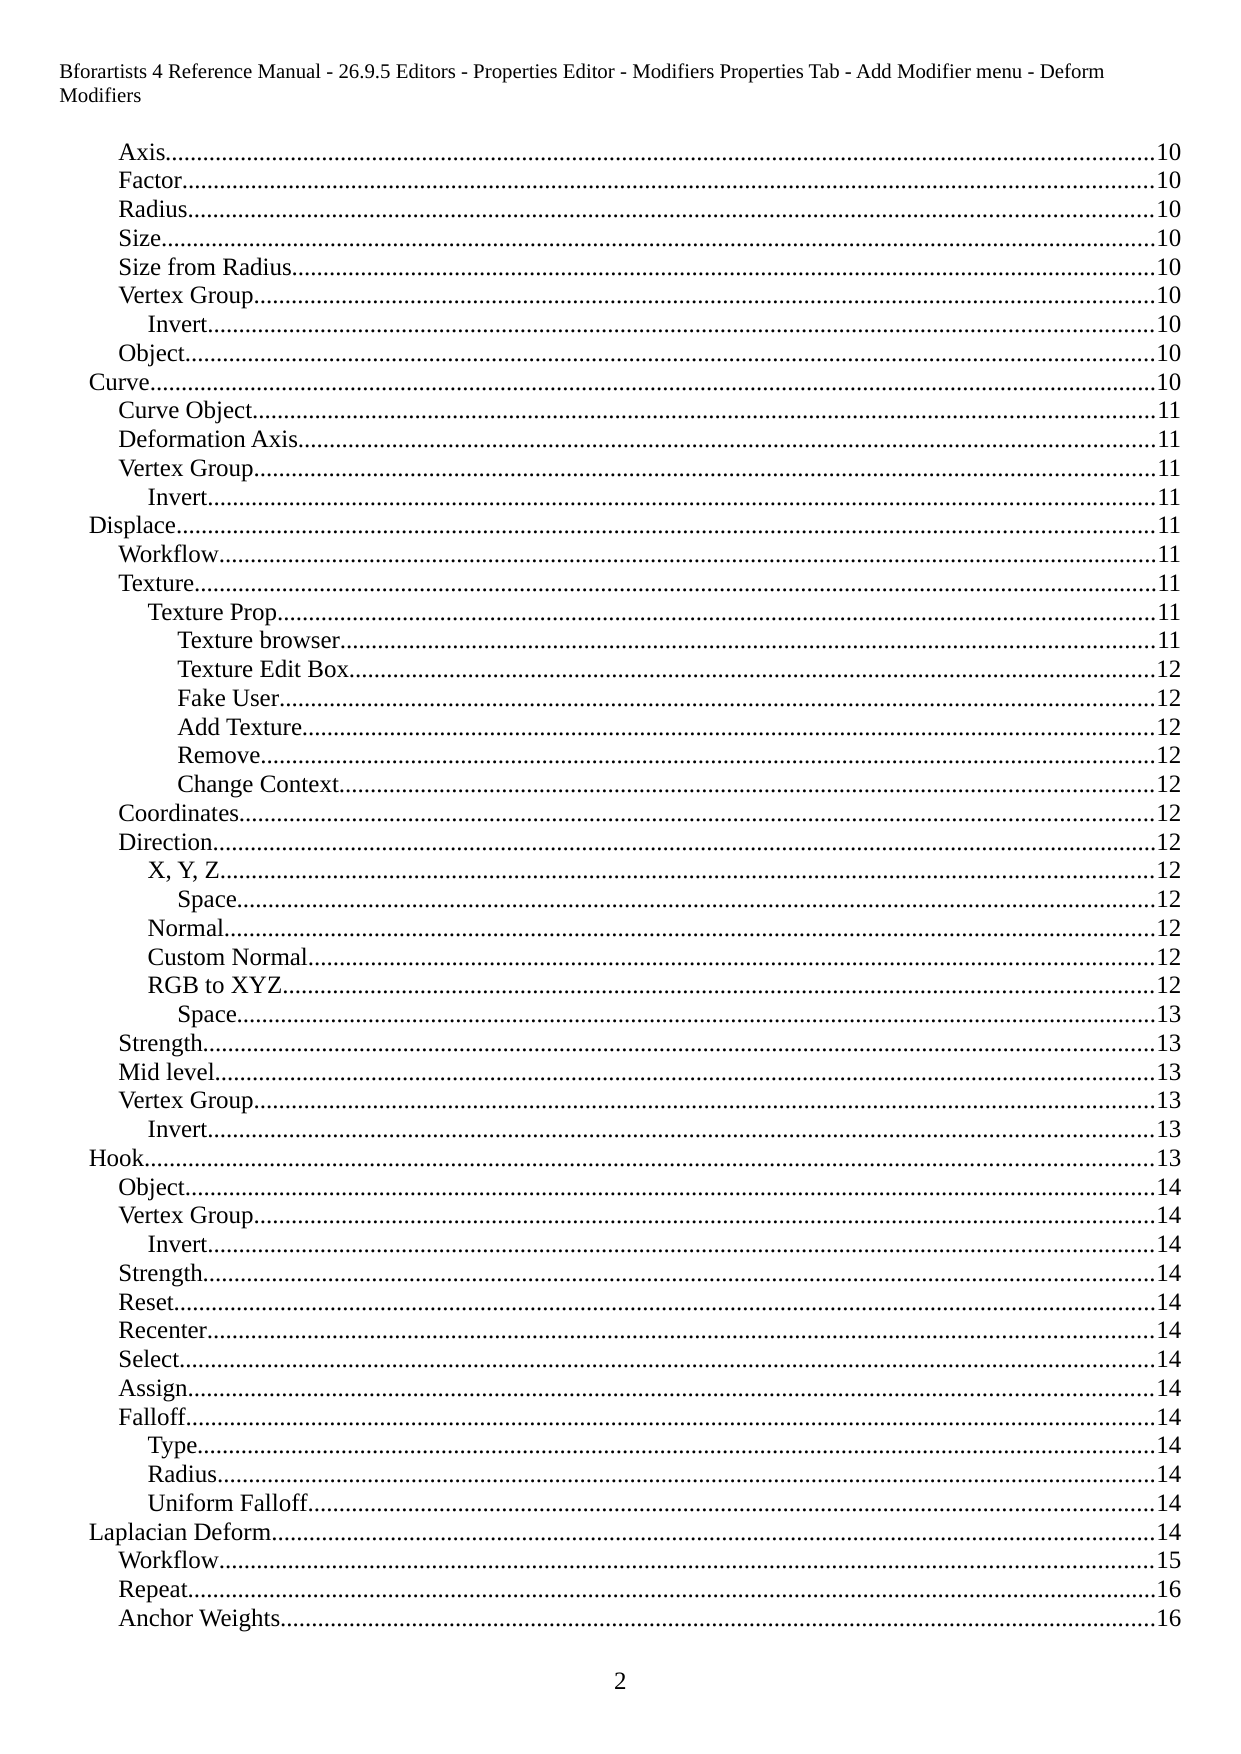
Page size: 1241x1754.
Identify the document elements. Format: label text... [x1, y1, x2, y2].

text Size 10 [118, 223, 1181, 252]
text Hook 13 [88, 1143, 1181, 1172]
text Strength 13 [118, 1028, 1181, 1057]
text Assign 14 [118, 1373, 1181, 1402]
text Invert 13 [147, 1114, 1181, 1143]
text Vertex Group 10 [118, 280, 1181, 309]
text Recenter 14 [118, 1315, 1181, 1344]
text Normal 12 [147, 913, 1181, 942]
text Workflow 11 [118, 539, 1181, 568]
text RGB to XYZ 12 [147, 970, 1181, 999]
text Factor 10 [118, 165, 1181, 194]
text Change Context 12 [177, 769, 1181, 798]
text Custom Normal 12 [147, 942, 1181, 970]
text Direction 12 [118, 827, 1181, 855]
text Curve 10 [88, 367, 1181, 395]
text Object 14 [118, 1172, 1181, 1200]
text Falloff 14 [118, 1402, 1181, 1430]
text Invert 11 [147, 482, 1181, 510]
text Object 10 [118, 338, 1181, 367]
text Radius 10 [118, 194, 1181, 223]
text Fake User 12 [177, 683, 1181, 712]
text Displace 11 [88, 510, 1181, 539]
text Invert 10 [147, 309, 1181, 338]
text Radius 14 [147, 1459, 1181, 1488]
text Space 12 [177, 884, 1181, 913]
text Coordinates 12 [118, 798, 1181, 827]
text Deformation Axis 11 [118, 424, 1181, 453]
text Select 14 [118, 1344, 1181, 1373]
text Space 13 [177, 999, 1181, 1028]
text Texture browser 11 [177, 625, 1181, 654]
text Reset 14 [118, 1287, 1181, 1315]
text Texture 11 [118, 568, 1181, 597]
text X, Y, Z 12 [147, 855, 1181, 884]
text Curve Object 11 [118, 395, 1181, 424]
text Uniform Falloff 14 [147, 1488, 1181, 1517]
text Strength 14 [118, 1258, 1181, 1287]
text Remove 12 [177, 740, 1181, 769]
text Vertex Group 13 [118, 1085, 1181, 1114]
text Invert 14 [147, 1229, 1181, 1258]
text Vertex Group 11 [118, 453, 1181, 482]
text Laplacian Deform 14 [88, 1517, 1181, 1545]
text Anchor Weights 16 [118, 1603, 1181, 1632]
text Size from Radius 10 [118, 252, 1181, 280]
text Axis 10 [118, 137, 1181, 165]
text Texture Edit Box 12 [177, 654, 1181, 683]
text Mid level 13 [118, 1057, 1181, 1085]
text Type 14 [147, 1430, 1181, 1459]
text Vertex Group 14 [118, 1200, 1181, 1229]
text Repeat 16 [118, 1574, 1181, 1603]
text Texture Prop 11 [147, 597, 1181, 625]
text Add Texture 12 [177, 712, 1181, 740]
text Workflow 15 [118, 1545, 1181, 1574]
